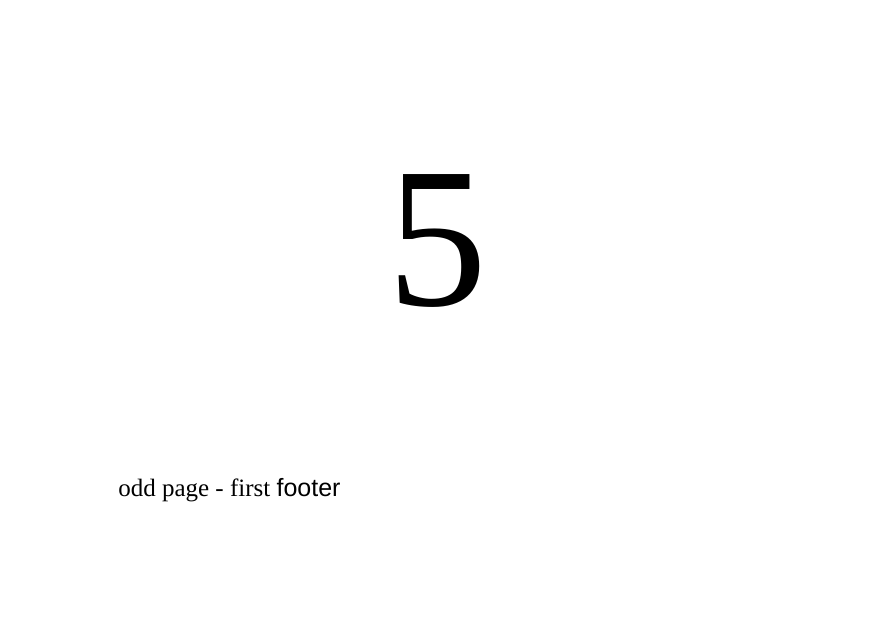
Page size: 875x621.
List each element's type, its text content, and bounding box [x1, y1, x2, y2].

text 5 [118, 118, 756, 348]
